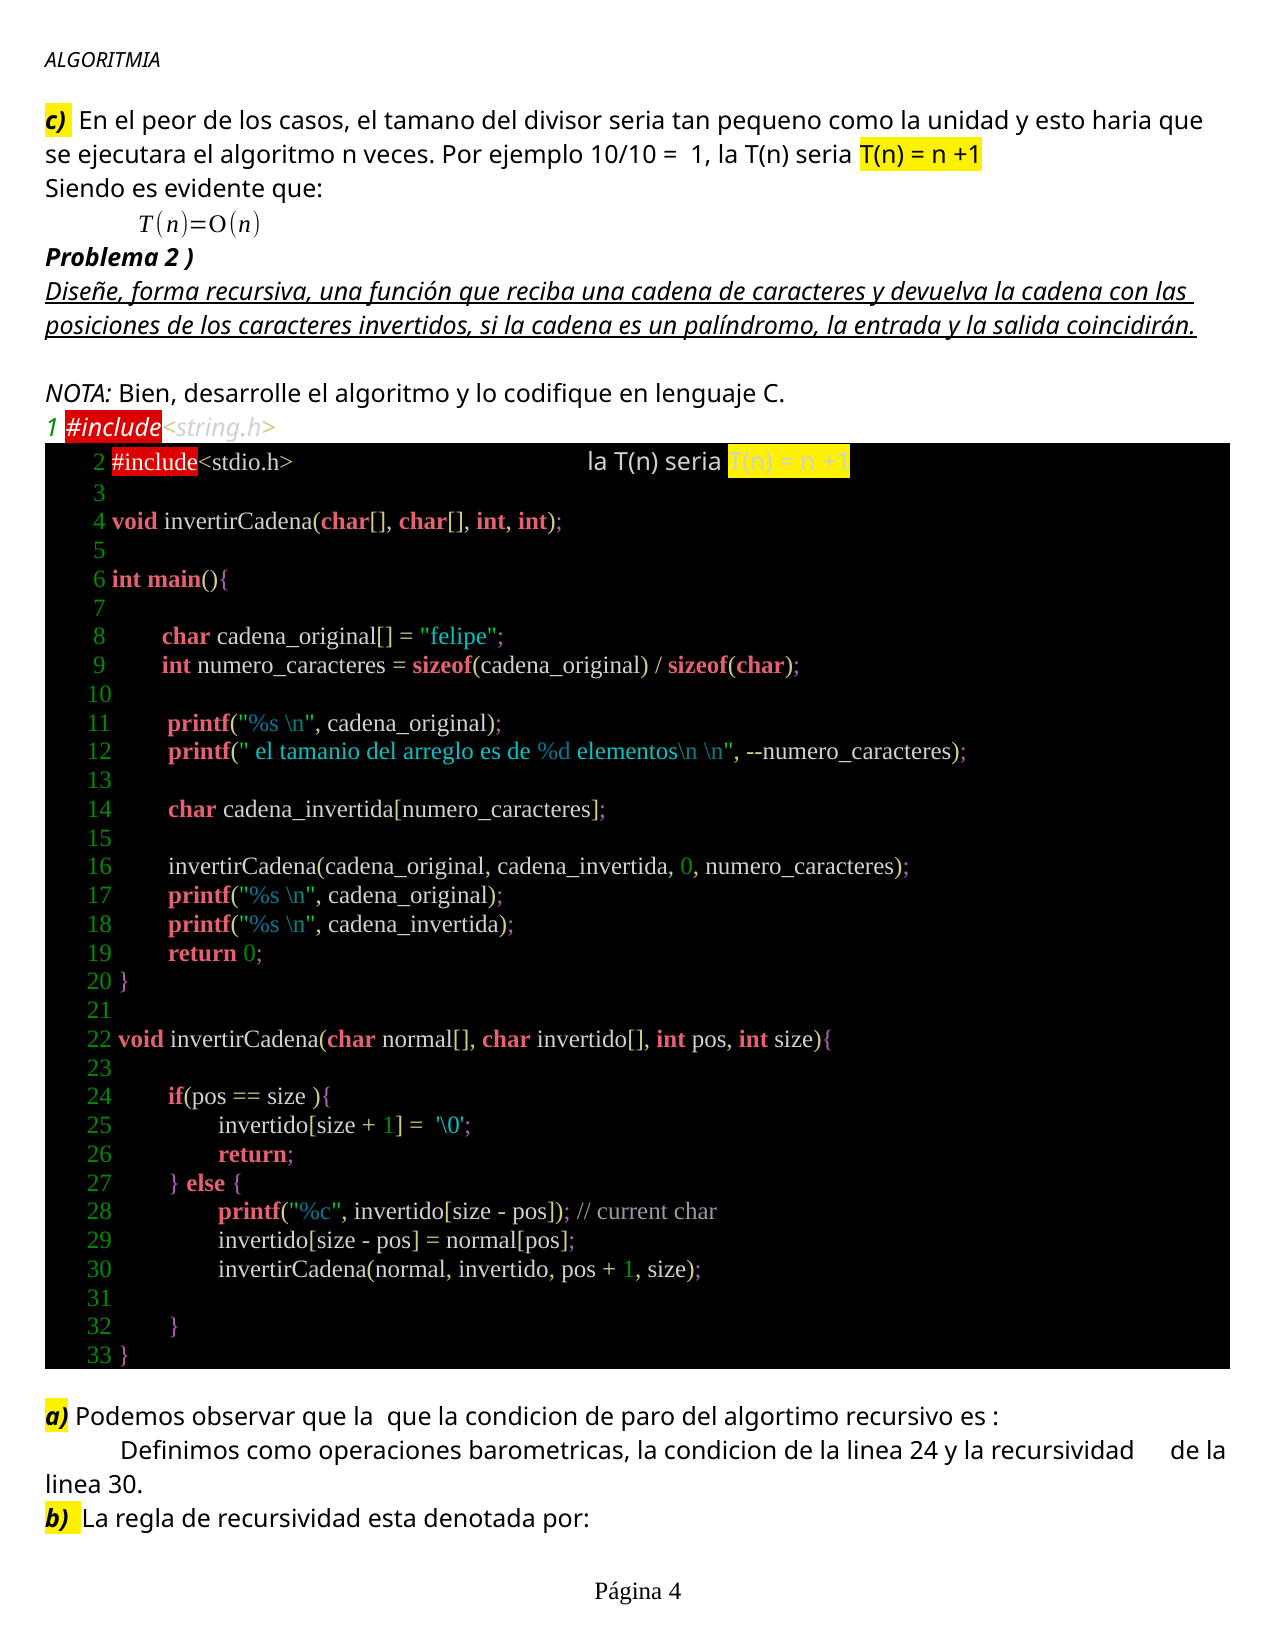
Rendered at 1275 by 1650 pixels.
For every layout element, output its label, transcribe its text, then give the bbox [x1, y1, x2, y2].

text 17 printf("%s \n", cadena_original); [45, 880, 1230, 909]
text 10 [45, 679, 1230, 708]
text 2 #include<stdio.h> la T(n) seria T(n) = n +1 [45, 443, 1230, 478]
text 33 } [45, 1340, 1230, 1369]
text 6 int main(){ [45, 564, 1230, 593]
text 4 void invertirCadena(char[], char[], int, int); [45, 506, 1230, 535]
text 22 void invertirCadena(char normal[], char invertido[], int pos, int size){ [45, 1024, 1230, 1053]
text 15 [45, 823, 1230, 851]
text 21 [45, 995, 1230, 1024]
text 28 printf("%c", invertido[size - pos]); // current char [45, 1196, 1230, 1225]
text c) En el peor de los casos, el tamano del divisor seria tan pequeno como la unidad y esto haria que se ejecutara el algoritmo n veces. Por ejemplo 10/10 = 1, la T(n) seria T(n) = n +1 [45, 103, 1230, 171]
text 24 if(pos == size ){ [45, 1081, 1230, 1110]
text a) Podemos observar que la que la condicion de paro del algortimo recursivo es : [45, 1398, 1230, 1432]
text 27 } else { [45, 1168, 1230, 1196]
text 1 #include<string.h> [45, 409, 1230, 443]
text 30 invertirCadena(normal, invertido, pos + 1, size); [45, 1254, 1230, 1283]
text NOTA: Bien, desarrolle el algoritmo y lo codifique en lenguaje C. [45, 341, 1230, 409]
text 29 invertido[size - pos] = normal[pos]; [45, 1225, 1230, 1254]
text 20 } [45, 966, 1230, 995]
text 11 printf("%s \n", cadena_original); [45, 708, 1230, 736]
text Siendo es evidente que: [45, 171, 1230, 205]
text 8 char cadena_original[] = "felipe"; [45, 621, 1230, 650]
text 12 printf(" el tamanio del arreglo es de %d elementos\n \n", --numero_caracteres); [45, 736, 1230, 765]
text 23 [45, 1053, 1230, 1081]
text 14 char cadena_invertida[numero_caracteres]; [45, 794, 1230, 823]
text 9 int numero_caracteres = sizeof(cadena_original) / sizeof(char); [45, 650, 1230, 679]
text Problema 2 ) [45, 239, 1230, 273]
text Diseñe, forma recursiva, una función que reciba una cadena de caracteres y devuelva la cadena con las posiciones de los caracteres invertidos, si la cadena es un palíndromo, la entrada y la salida coincidirán. [45, 273, 1230, 341]
text 5 [45, 535, 1230, 564]
text 7 [45, 593, 1230, 621]
text 13 [45, 765, 1230, 794]
text 18 printf("%s \n", cadena_invertida); [45, 909, 1230, 938]
text Definimos como operaciones barometricas, la condicion de la linea 24 y la recursividad de la linea 30. b) La regla de recursividad esta denotada por: [45, 1432, 1230, 1534]
text 16 invertirCadena(cadena_original, cadena_invertida, 0, numero_caracteres); [45, 851, 1230, 880]
text 25 invertido[size + 1] = '\0'; [45, 1110, 1230, 1139]
text 26 return; [45, 1139, 1230, 1168]
text 31 [45, 1283, 1230, 1311]
text 19 return 0; [45, 938, 1230, 966]
text 3 [45, 478, 1230, 506]
text 32 } [45, 1311, 1230, 1340]
